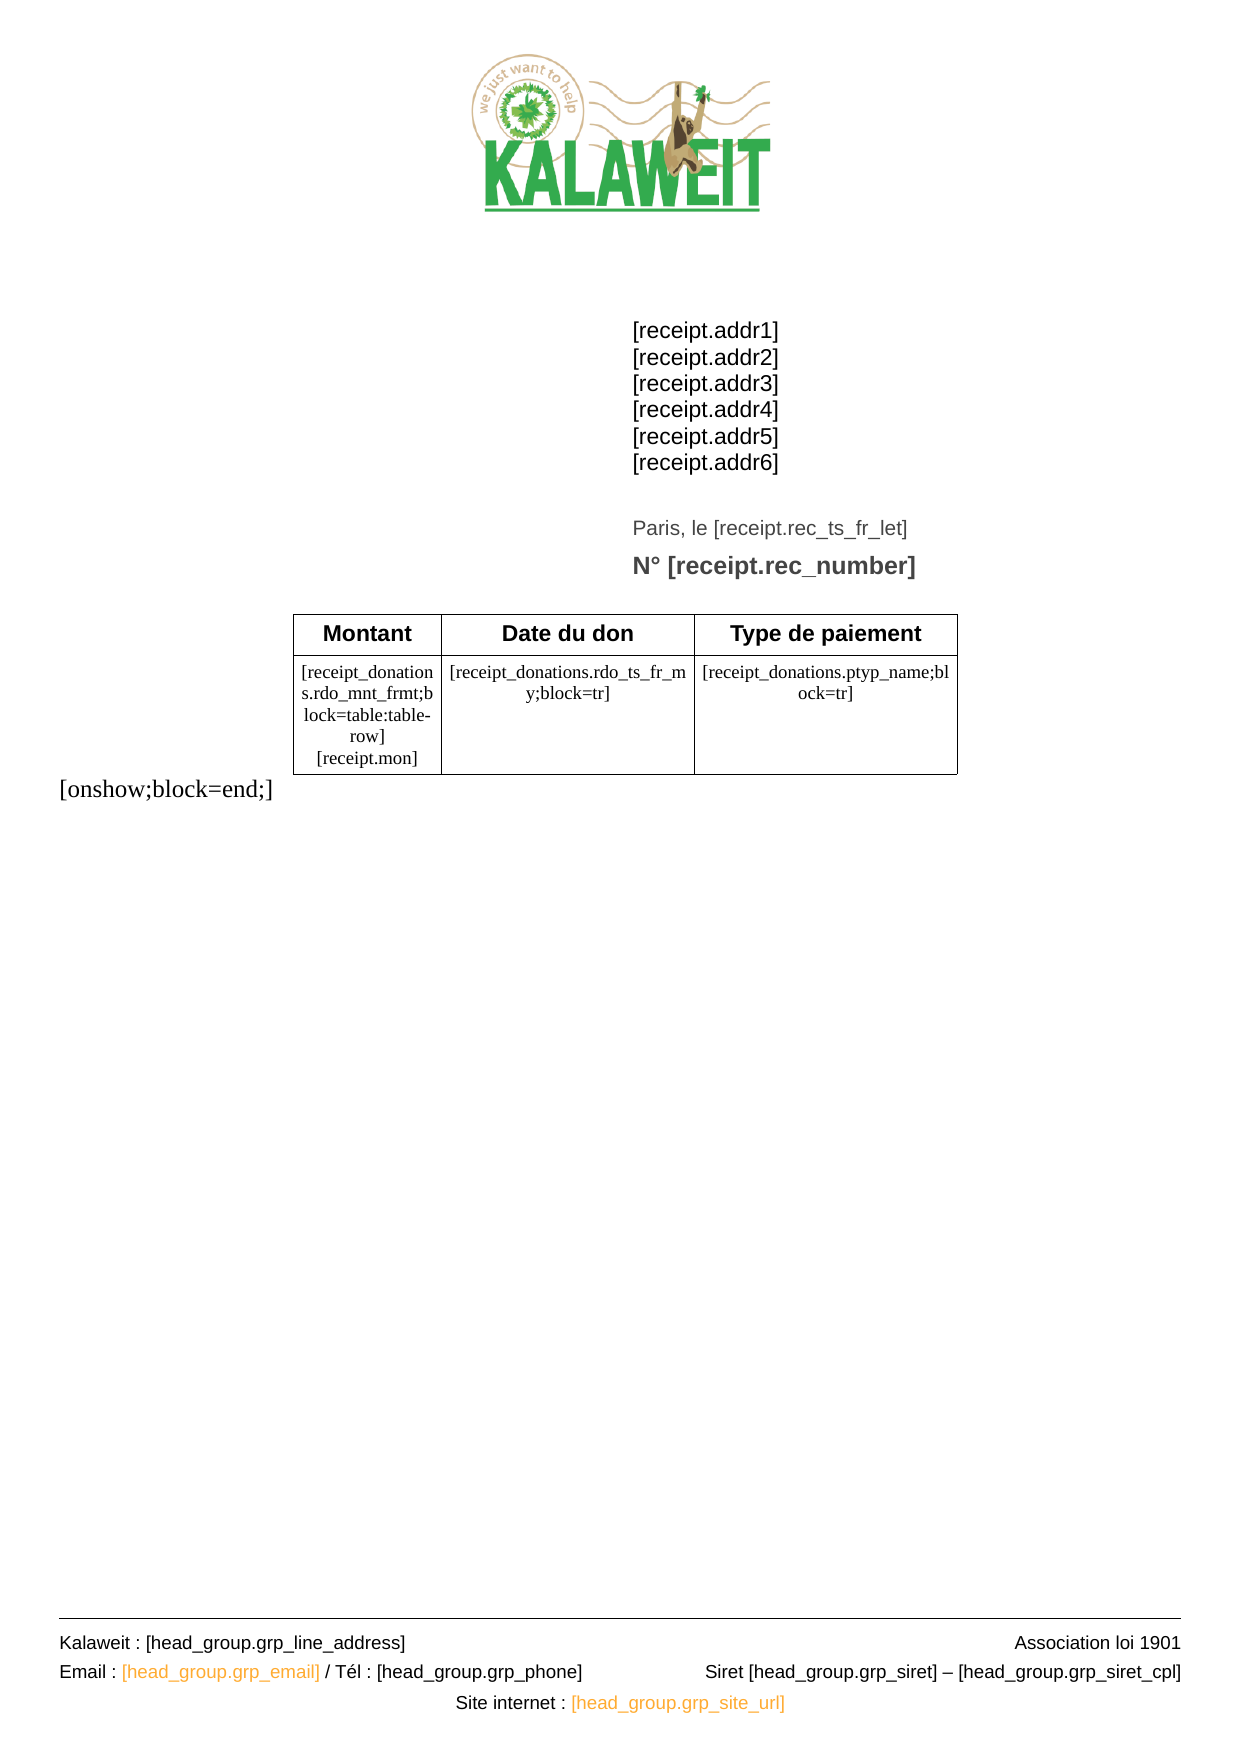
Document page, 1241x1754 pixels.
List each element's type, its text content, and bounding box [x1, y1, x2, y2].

table_header Date du don [442, 615, 694, 655]
table_cell [receipt_donations.rdo_mnt_frmt;block=table:table-row] [receipt.mon] [294, 656, 441, 774]
table_header Type de paiement [695, 615, 957, 655]
table_cell [receipt_donations.rdo_ts_fr_my;block=tr] [442, 656, 694, 774]
table_header [958, 614, 1181, 655]
table_cell [958, 655, 1181, 774]
table_cell [receipt_donations.ptyp_name;block=tr] [695, 656, 957, 774]
table_header Montant [294, 615, 441, 655]
picture [461, 47, 778, 219]
text [onshow;block=end;] [59, 774, 1181, 803]
